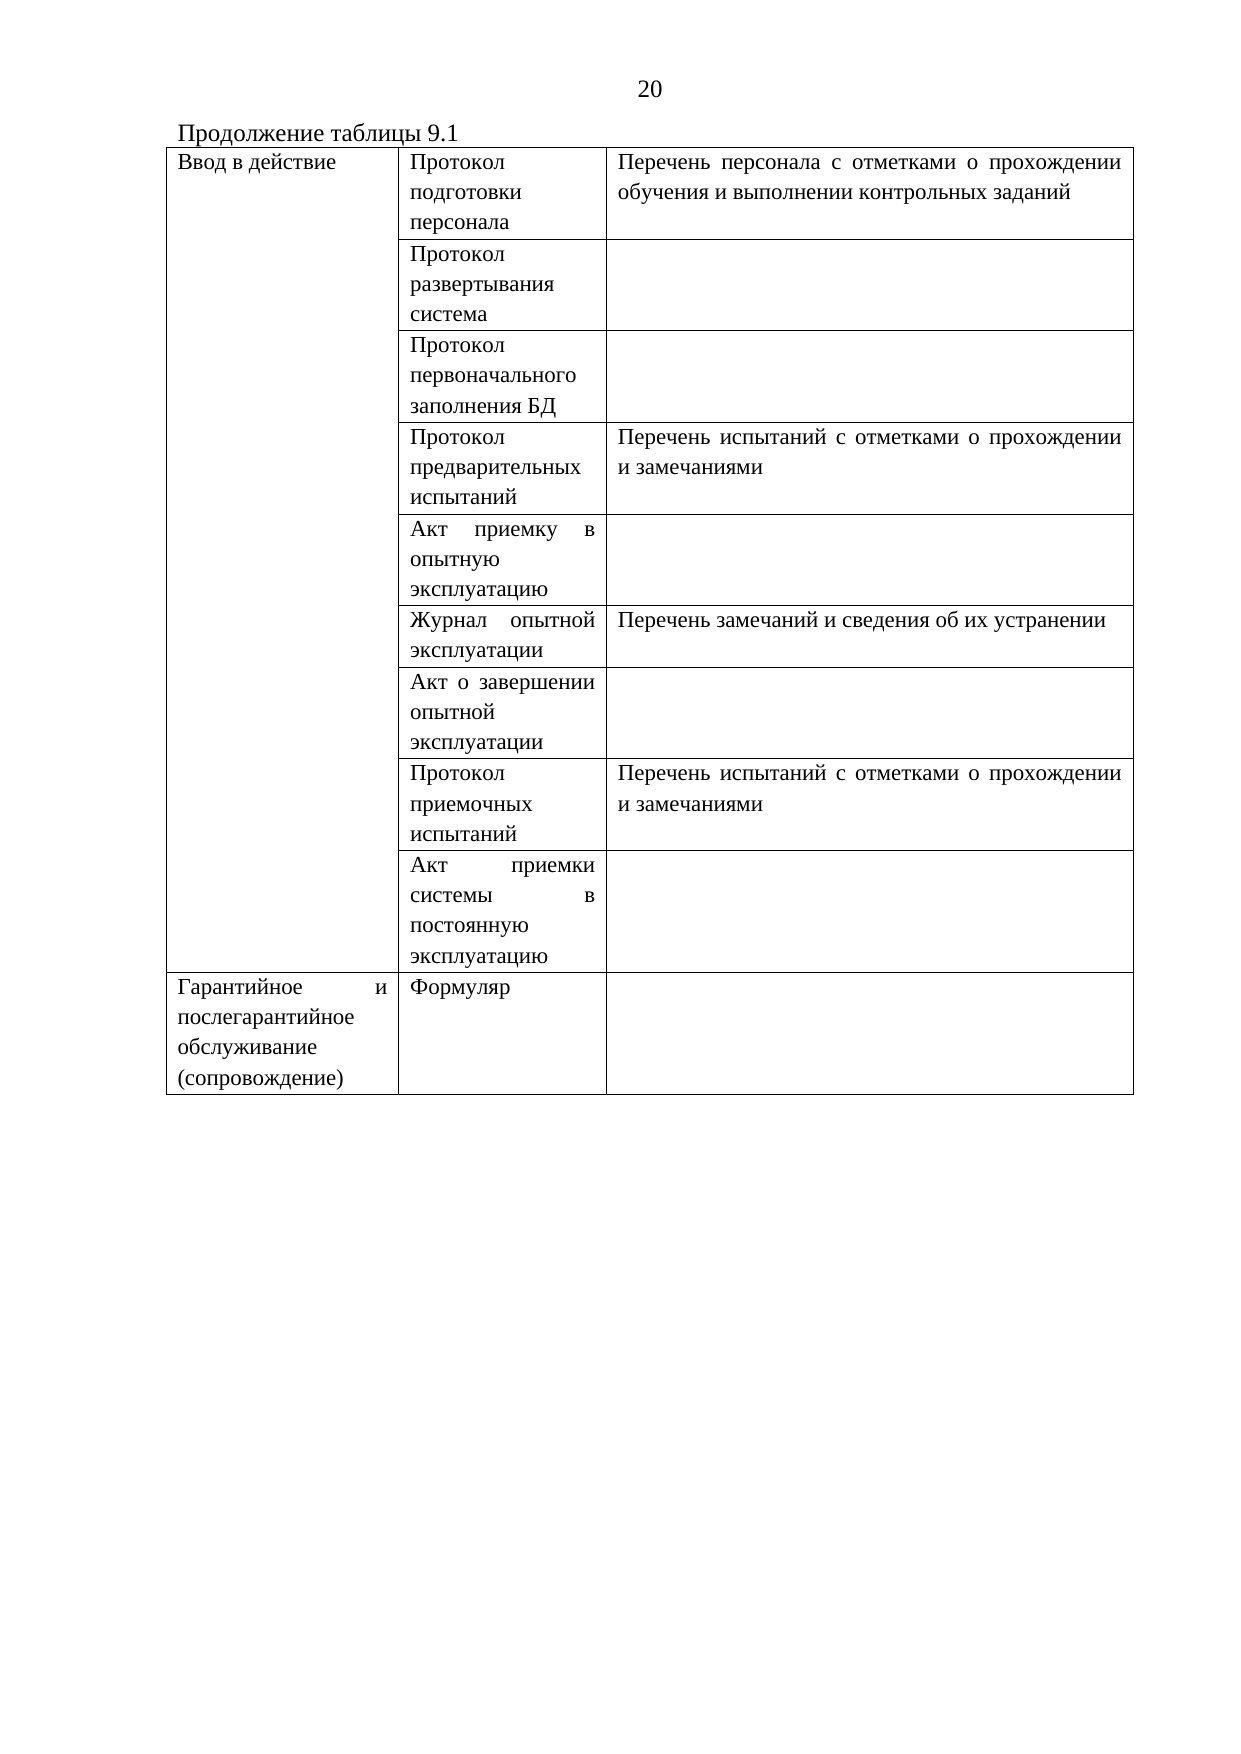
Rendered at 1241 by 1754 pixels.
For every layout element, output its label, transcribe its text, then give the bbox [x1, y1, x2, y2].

table_cell [607, 668, 1133, 758]
table_cell Акт приемки системы в постоянную эксплуатацию [399, 851, 606, 972]
text Продолжение таблицы 9.1 [177, 118, 1122, 147]
table_cell Формуляр [399, 973, 606, 1094]
table_cell Протокол приемочных испытаний [399, 759, 606, 850]
table_cell Журнал опытной эксплуатации [399, 606, 606, 667]
table_header Протокол подготовки персонала [399, 148, 606, 238]
table_cell [607, 515, 1133, 605]
table_cell Перечень испытаний с отметками о прохождении и замечаниями [607, 423, 1133, 513]
table_cell [607, 973, 1133, 1094]
table_cell Акт приемку в опытную эксплуатацию [399, 515, 606, 605]
table_header Перечень персонала с отметками о прохождении обучения и выполнении контрольных заданий [607, 148, 1133, 238]
table_cell [607, 240, 1133, 330]
table_cell Протокол развертывания система [399, 240, 606, 330]
table_cell Гарантийное и послегарантийное обслуживание (сопровождение) [167, 973, 398, 1094]
table_cell Перечень замечаний и сведения об их устранении [607, 606, 1133, 667]
table_cell Протокол предварительных испытаний [399, 423, 606, 513]
table_header Ввод в действие [167, 148, 398, 972]
table_cell Перечень испытаний с отметками о прохождении и замечаниями [607, 759, 1133, 850]
table_cell [607, 331, 1133, 422]
table_cell Акт о завершении опытной эксплуатации [399, 668, 606, 758]
table_cell [607, 851, 1133, 972]
table_cell Протокол первоначального заполнения БД [399, 331, 606, 422]
